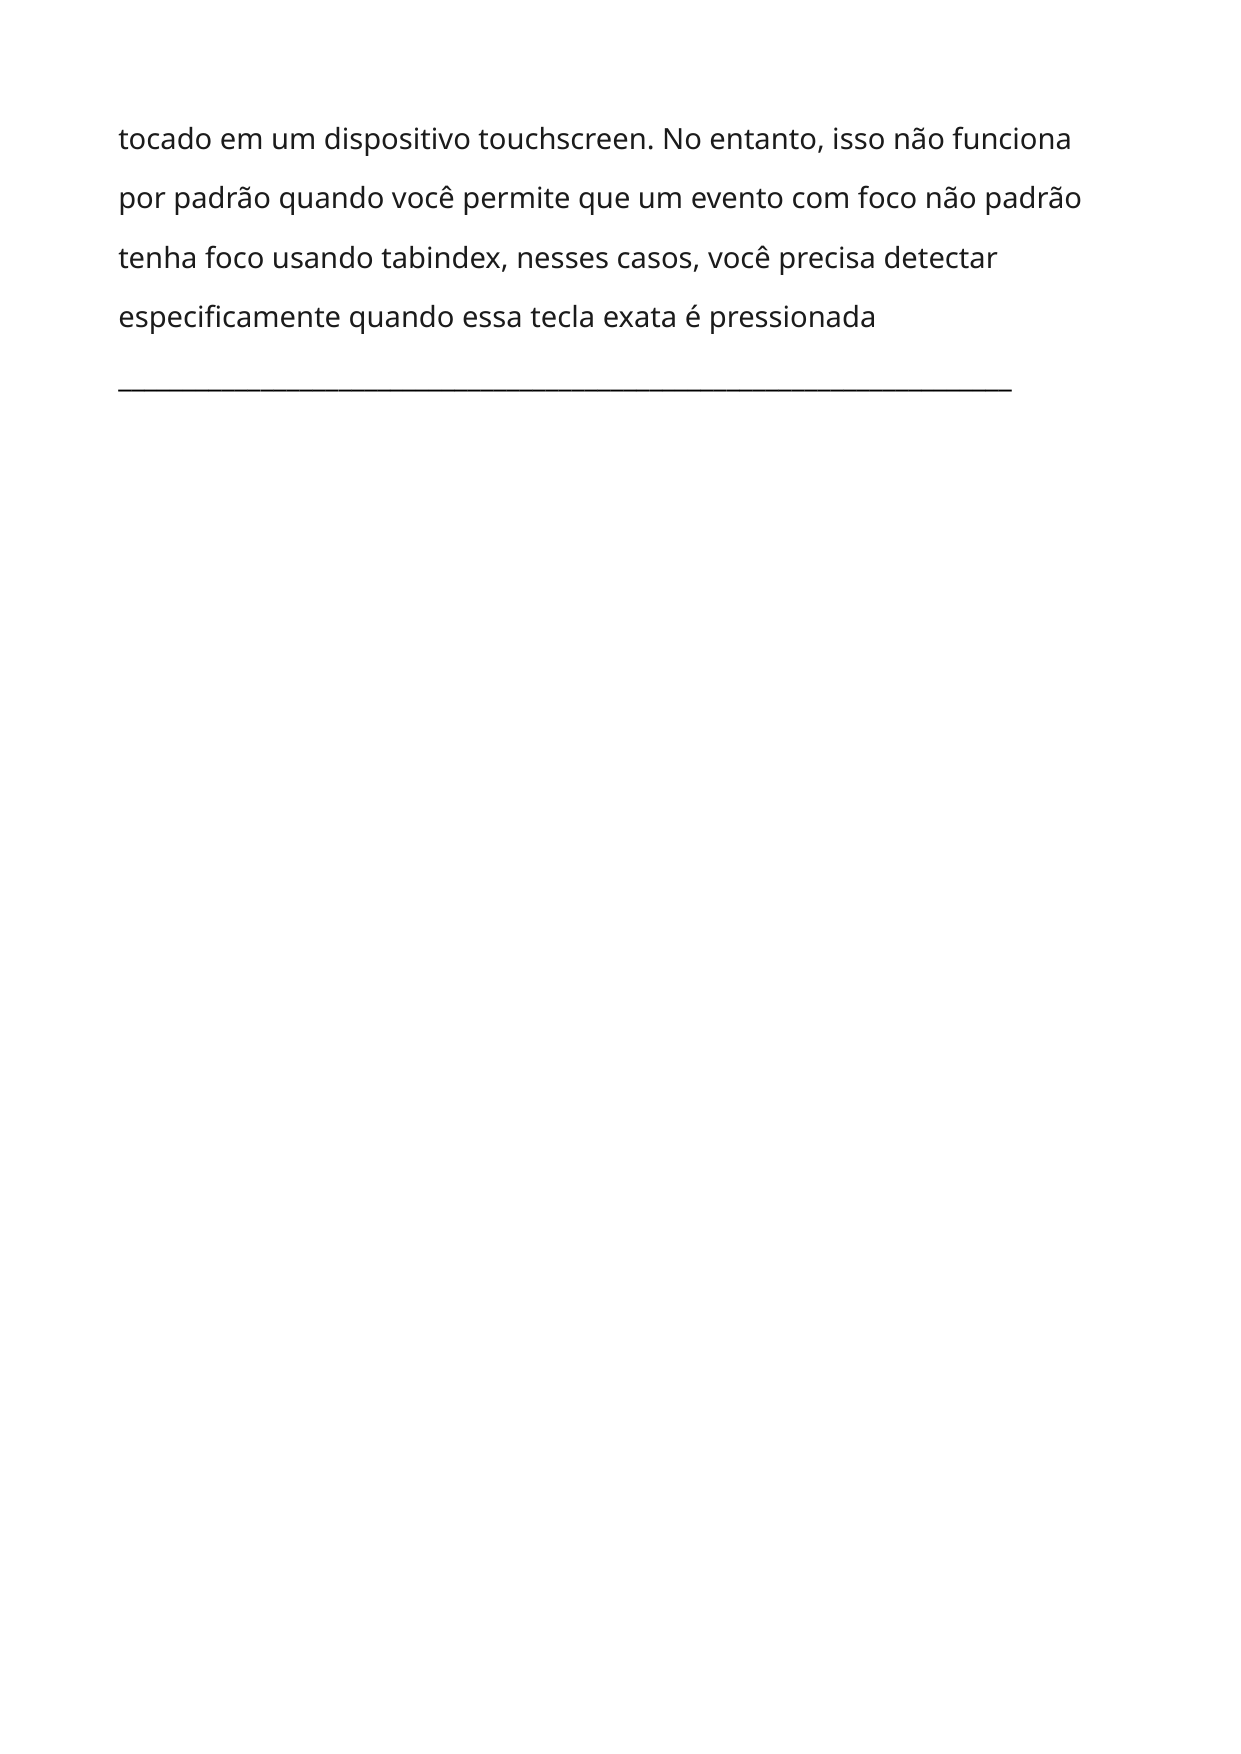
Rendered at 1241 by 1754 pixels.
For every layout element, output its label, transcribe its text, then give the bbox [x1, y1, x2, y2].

text _____________________________________________________________________ [118, 356, 1122, 396]
text tocado em um dispositivo touchscreen. No entanto, isso não funciona por padrão quando você permite que um evento com foco não padrão tenha foco usando tabindex, nesses casos, você precisa detectar especificamente quando essa tecla exata é pressionada [118, 118, 1122, 336]
